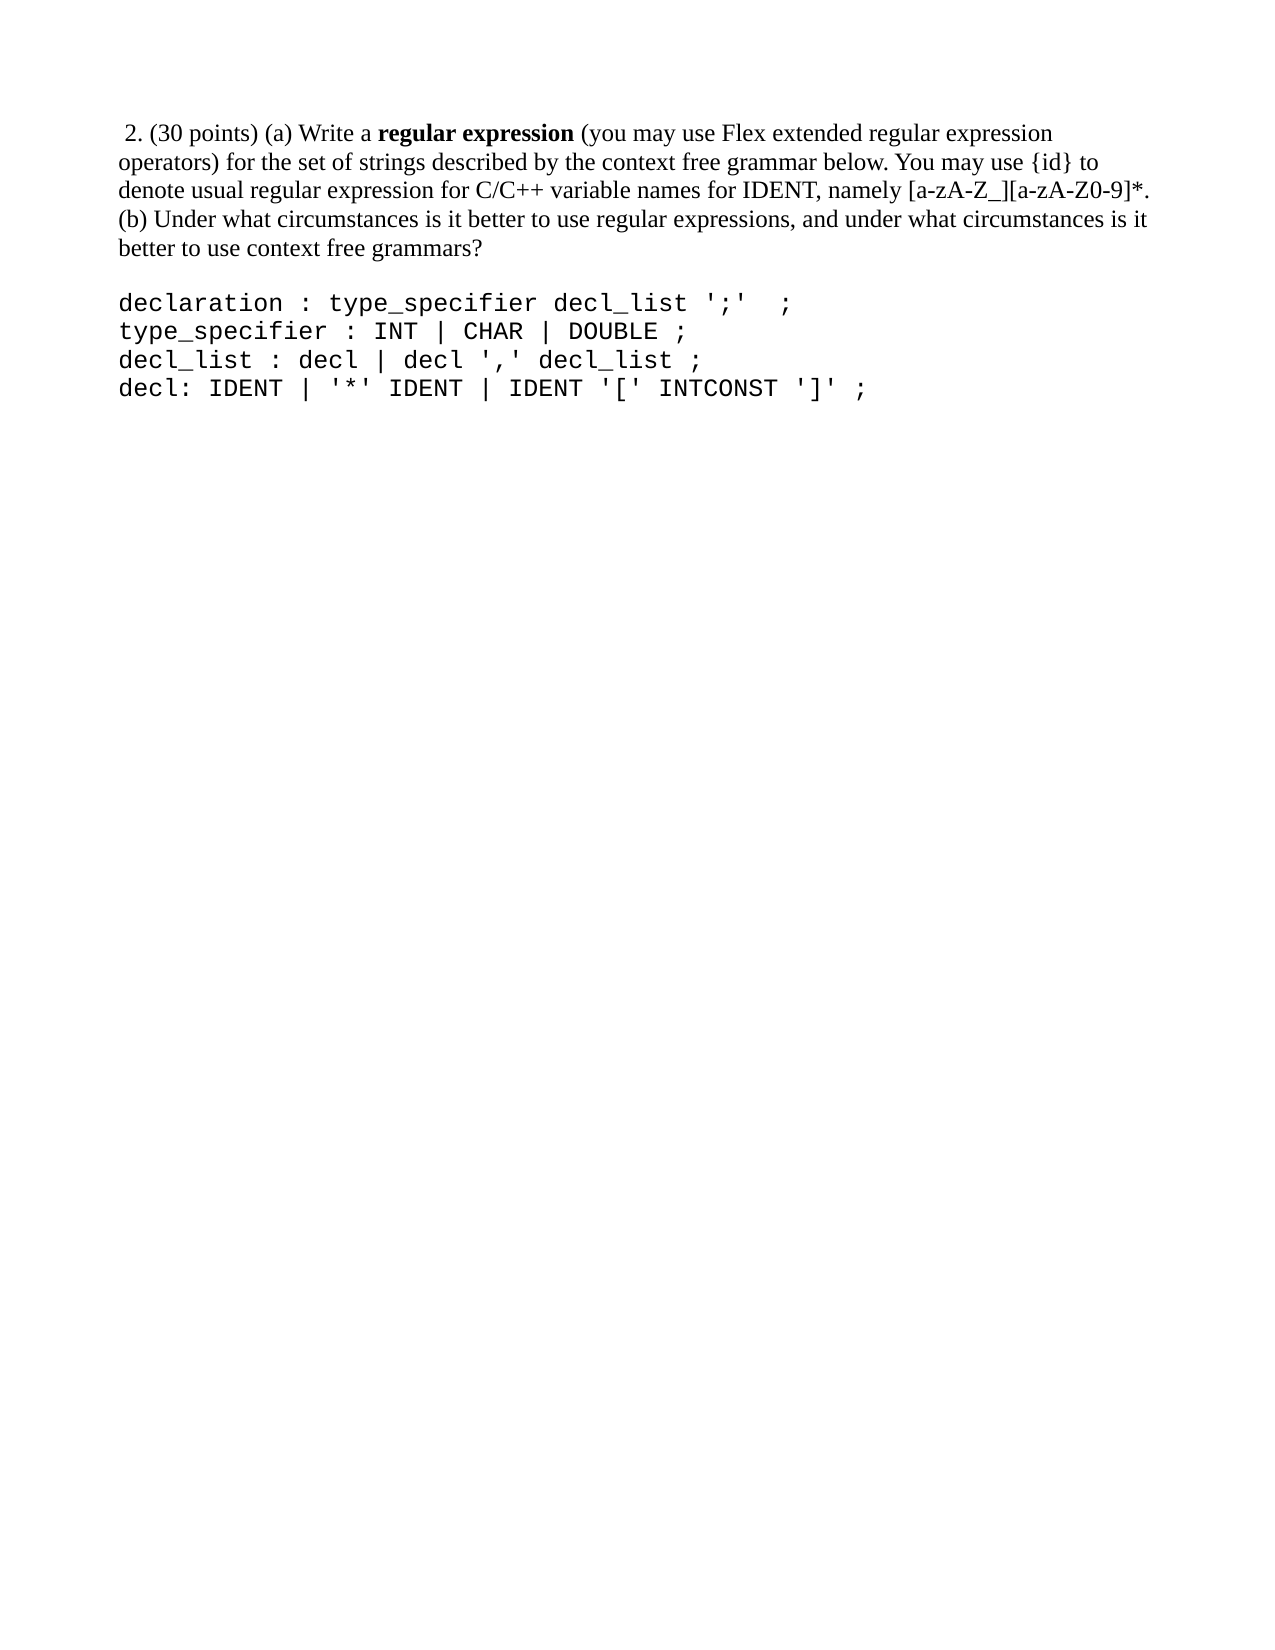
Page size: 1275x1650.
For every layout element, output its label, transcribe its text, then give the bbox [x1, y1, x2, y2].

text 2. (30 points) (a) Write a regular expression (you may use Flex extended regular expression operators) for the set of strings described by the context free grammar below. You may use {id} to denote usual regular expression for C/C++ variable names for IDENT, namely [a-zA-Z_][a-zA-Z0-9]*. (b) Under what circumstances is it better to use regular expressions, and under what circumstances is it better to use context free grammars? declaration : type_specifier decl_list ';' ; type_specifier : INT | CHAR | DOUBLE ; decl_list : decl | decl ',' decl_list ; decl: IDENT | '*' IDENT | IDENT '[' INTCONST ']' ; [118, 118, 1157, 404]
